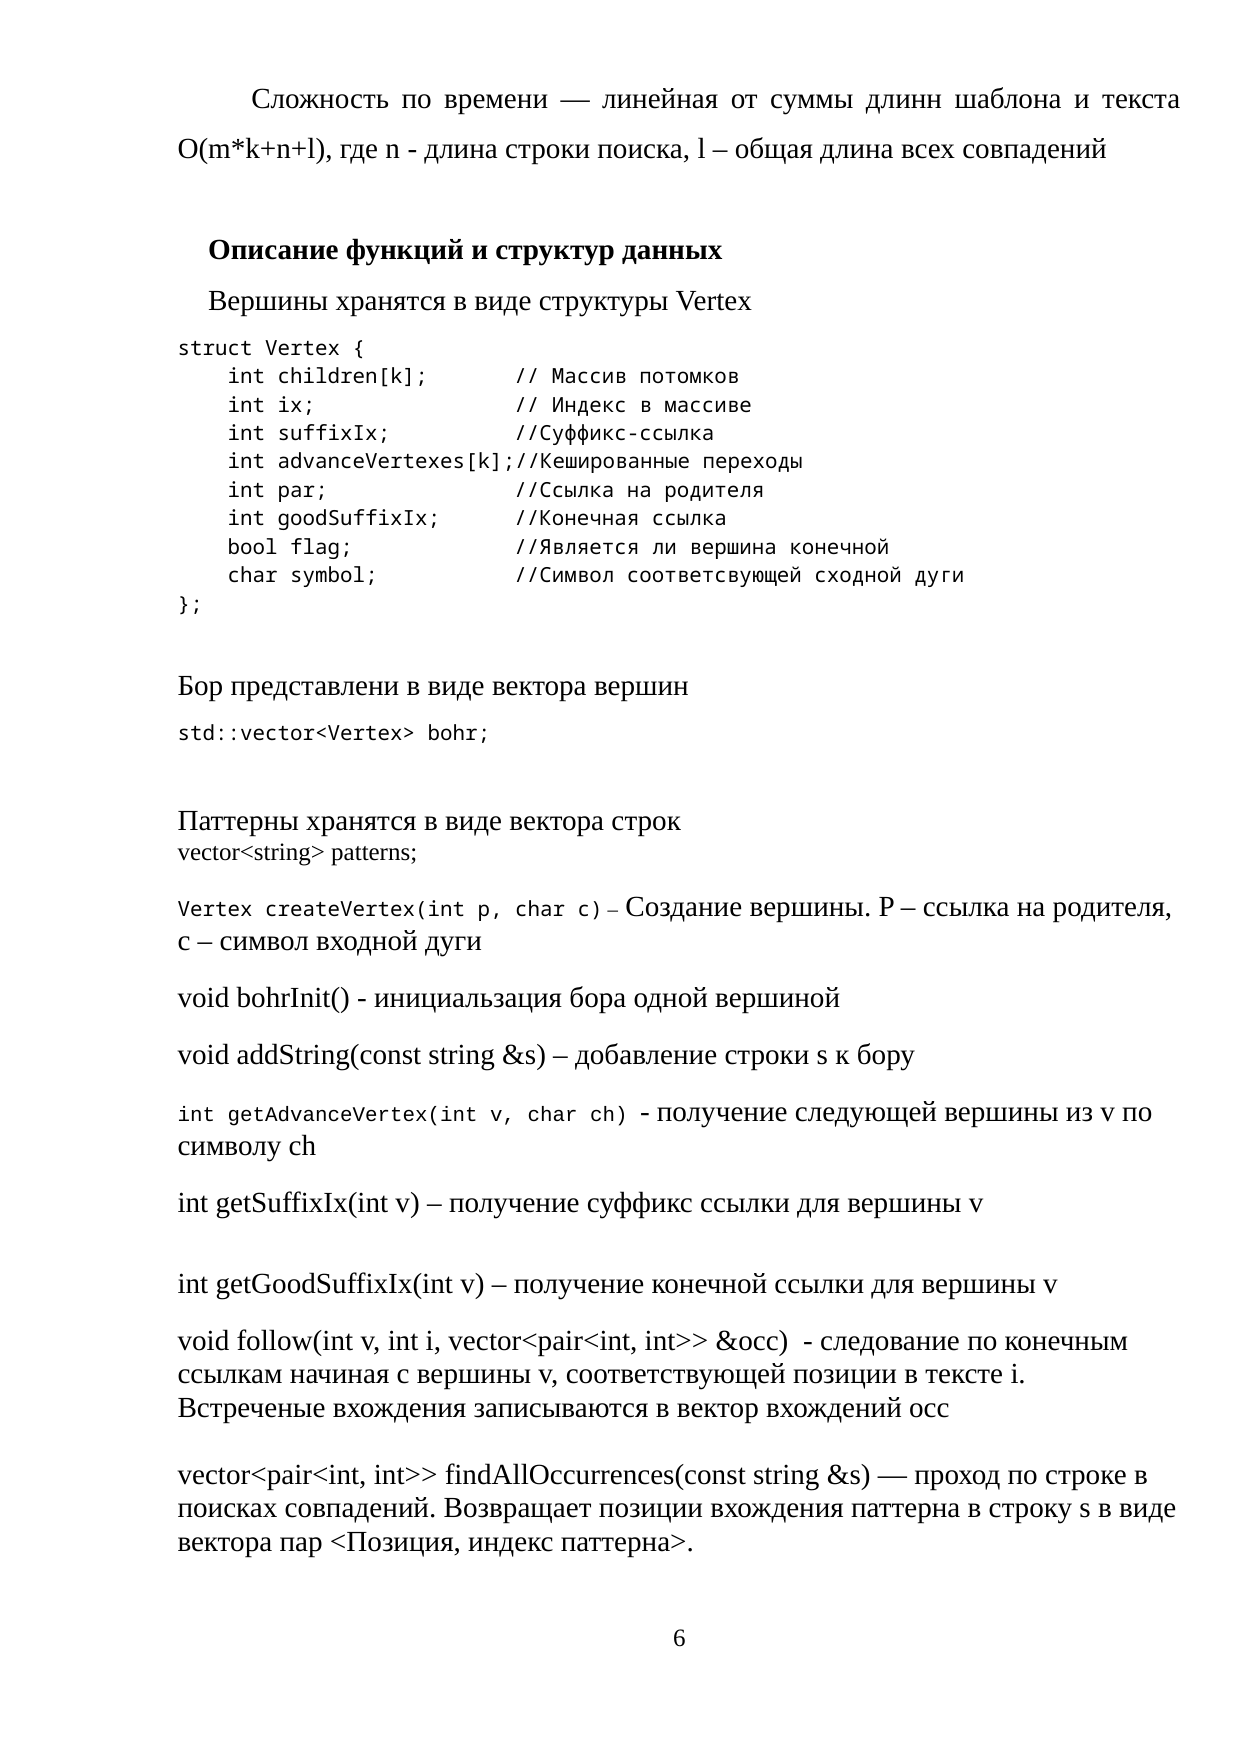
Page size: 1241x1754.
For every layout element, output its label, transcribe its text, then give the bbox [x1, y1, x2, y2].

text int getSuffixIx(int v) – получение суффикс ссылки для вершины v [177, 1185, 1181, 1218]
text int getAdvanceVertex(int v, char ch) - получение следующей вершины из v по символу ch [177, 1094, 1181, 1161]
text int advanceVertexes[k];//Кешированные переходы [177, 447, 1181, 475]
text int goodSuffixIx; //Конечная ссылка [177, 503, 1181, 532]
text vector<pair<int, int>> findAllOccurrences(const string &s) — проход по строке в поисках совпадений. Возвращает позиции вхождения паттерна в строку s в виде вектора пар <Позиция, индекс паттерна>. [177, 1457, 1181, 1558]
text Бор представлени в виде вектора вершин [177, 668, 1181, 701]
text int ix; // Индекс в массиве [177, 390, 1181, 418]
text void follow(int v, int i, vector<pair<int, int>> &occ) - следование по конечным ссылкам начиная с вершины v, соответствующей позиции в тексте i. Встреченые вхождения записываются в вектор вхождений occ [177, 1323, 1181, 1423]
text Описание функций и структур данных [177, 182, 1181, 266]
text vector<string> patterns; [177, 837, 1181, 865]
text Паттерны хранятся в виде вектора строк [177, 803, 1181, 837]
text Вершины хранятся в виде структуры Vertex [177, 283, 1181, 316]
text char symbol; //Символ соответсвующей сходной дуги [177, 560, 1181, 589]
text int par; //Ссылка на родителя [177, 475, 1181, 503]
text int suffixIx; //Суффикс-ссылка [177, 418, 1181, 447]
text void addString(const string &s) – добавление строки s к бору [177, 1037, 1181, 1071]
text }; [177, 589, 1181, 617]
text int children[k]; // Массив потомков [177, 361, 1181, 390]
text std::vector<Vertex> bohr; [177, 718, 1181, 746]
text int getGoodSuffixIx(int v) – получение конечной ссылки для вершины v [177, 1266, 1181, 1299]
text Сложность по времени — линейная от суммы длинн шаблона и текста O(m*k+n+l), где n - длина строки поиска, l – общая длина всех совпадений [177, 81, 1181, 165]
text Vertex createVertex(int p, char c) – Создание вершины. P – ссылка на родителя, c – символ входной дуги [177, 889, 1181, 956]
text bool flag; //Является ли вершина конечной [177, 532, 1181, 560]
text void bohrInit() - инициальзация бора одной вершиной [177, 980, 1181, 1013]
text struct Vertex { [177, 333, 1181, 361]
